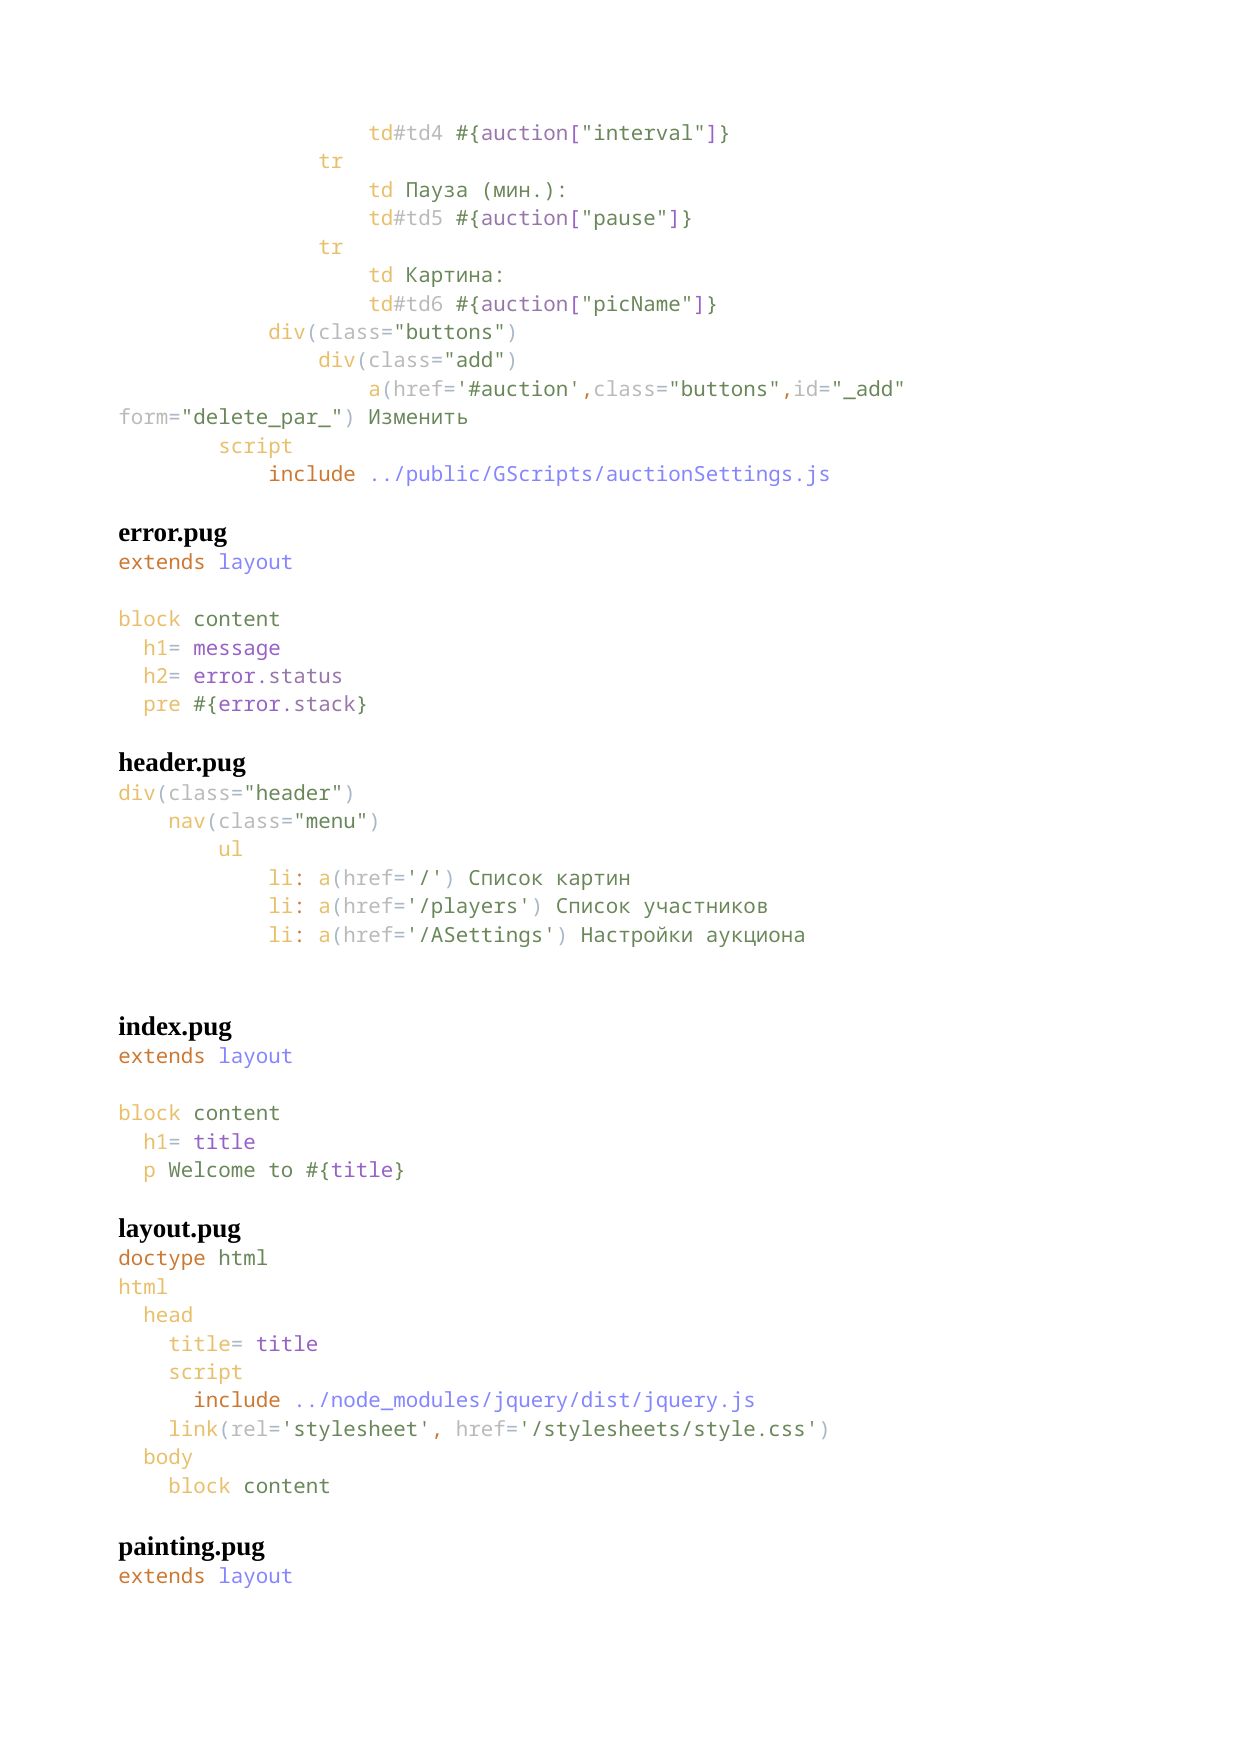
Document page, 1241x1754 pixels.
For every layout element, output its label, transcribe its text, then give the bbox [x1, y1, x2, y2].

text div(class="header") nav(class="menu") ul li: a(href='/') Список картин li: a(href='/players') Список участников li: a(href='/ASettings') Настройки аукциона [118, 778, 1122, 1011]
text extends layout block content h1= message h2= error.status pre #{error.stack} [118, 547, 1122, 746]
text painting.pug [118, 1531, 1122, 1562]
text layout.pug [118, 1212, 1122, 1243]
text error.pug [118, 516, 1122, 547]
text extends layout [118, 1562, 1122, 1618]
text doctype html html head title= title script include ../node_modules/jquery/dist/jquery.js link(rel='stylesheet', href='/stylesheets/style.css') body block content [118, 1243, 1122, 1499]
text index.pug [118, 1011, 1122, 1042]
text extends layout block content h1= title p Welcome to #{title} [118, 1042, 1122, 1212]
text td#td4 #{auction["interval"]} tr td Пауза (мин.): td#td5 #{auction["pause"]} tr td Картина: td#td6 #{auction["picName"]} div(class="buttons") div(class="add") a(href='#auction',class="buttons",id="_add" form="delete_par_") Изменить script include ../public/GScripts/auctionSettings.js [118, 118, 1122, 516]
text header.pug [118, 746, 1122, 778]
